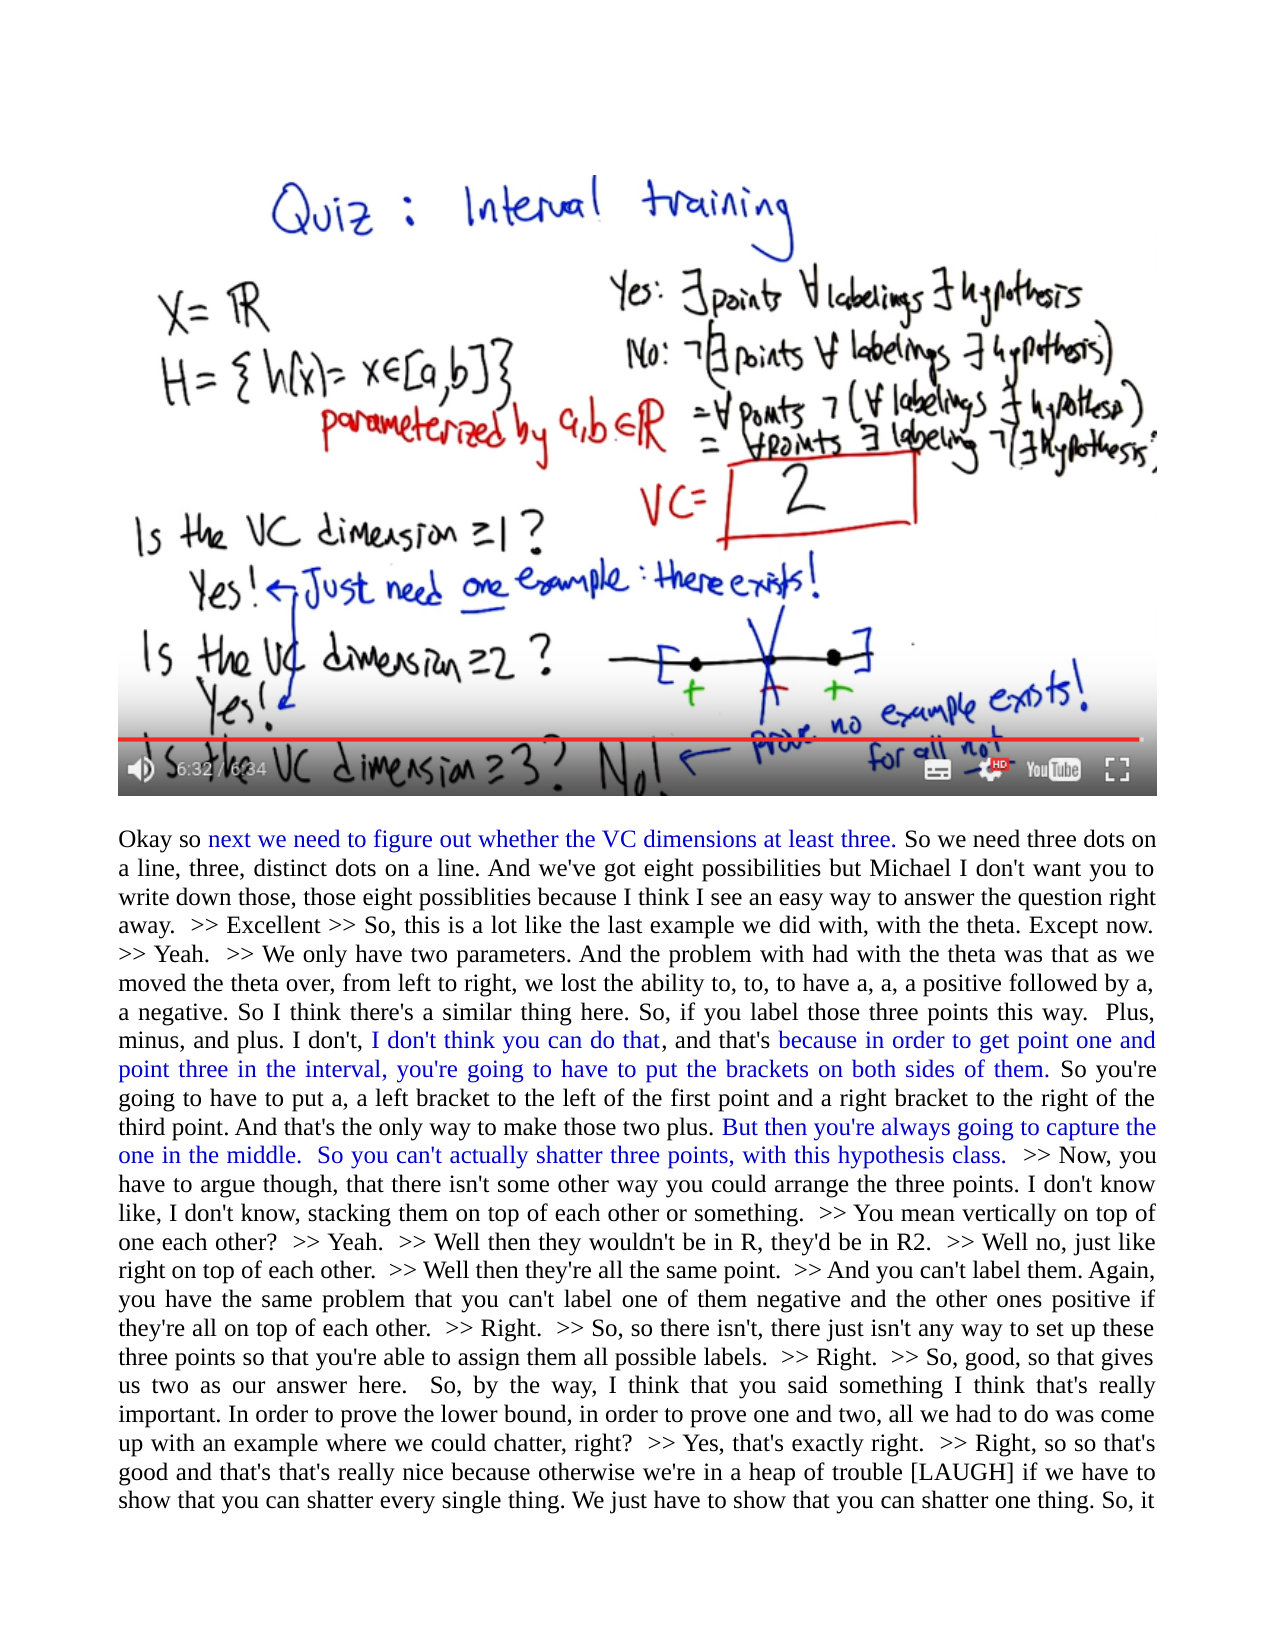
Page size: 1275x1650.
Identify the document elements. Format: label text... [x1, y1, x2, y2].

text Okay so next we need to figure out whether the VC dimensions at least three. So we need three dots on a line, three, distinct dots on a line. And we've got eight possibilities but Michael I don't want you to write down those, those eight possiblities because I think I see an easy way to answer the question right away. >> Excellent >> So, this is a lot like the last example we did with, with the theta. Except now. >> Yeah. >> We only have two parameters. And the problem with had with the theta was that as we moved the theta over, from left to right, we lost the ability to, to, to have a, a, a positive followed by a, a negative. So I think there's a similar thing here. So, if you label those three points this way. Plus, minus, and plus. I don't, I don't think you can do that, and that's because in order to get point one and point three in the interval, you're going to have to put the brackets on both sides of them. So you're going to have to put a, a left bracket to the left of the first point and a right bracket to the right of the third point. And that's the only way to make those two plus. But then you're always going to capture the one in the middle. So you can't actually shatter three points, with this hypothesis class. >> Now, you have to argue though, that there isn't some other way you could arrange the three points. I don't know like, I don't know, stacking them on top of each other or something. >> You mean vertically on top of one each other? >> Yeah. >> Well then they wouldn't be in R, they'd be in R2. >> Well no, just like right on top of each other. >> Well then they're all the same point. >> And you can't label them. Again, you have the same problem that you can't label one of them negative and the other ones positive if they're all on top of each other. >> Right. >> So, so there isn't, there just isn't any way to set up these three points so that you're able to assign them all possible labels. >> Right. >> So, good, so that gives us two as our answer here. So, by the way, I think that you said something I think that's really important. In order to prove the lower bound, in order to prove one and two, all we had to do was come up with an example where we could chatter, right? >> Yes, that's exactly right. >> Right, so so that's good and that's that's really nice because otherwise we're in a heap of trouble [LAUGH] if we have to show that you can shatter every single thing. We just have to show that you can shatter one thing. So, it [118, 824, 1157, 1514]
picture [118, 175, 1157, 796]
